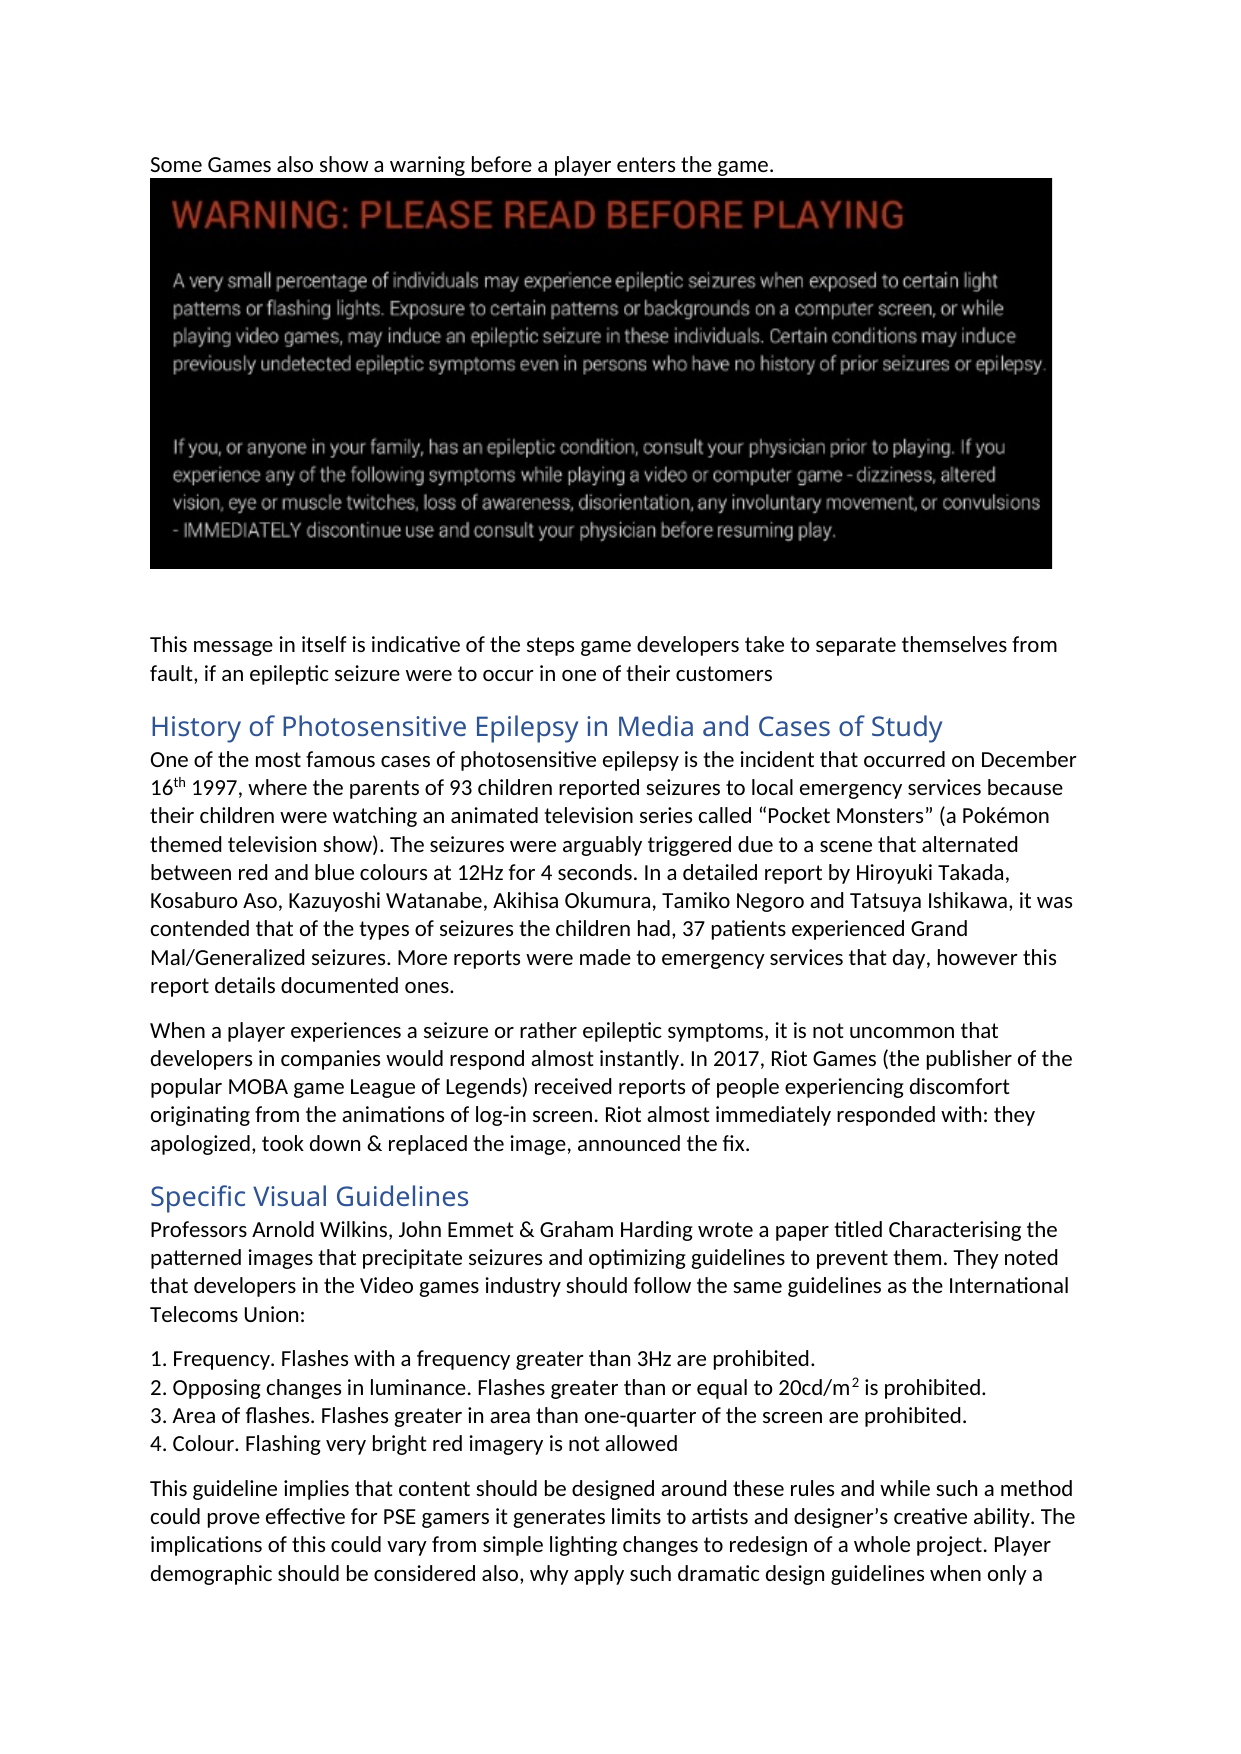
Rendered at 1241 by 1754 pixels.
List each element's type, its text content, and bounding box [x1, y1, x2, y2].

text One of the most famous cases of photosensitive epilepsy is the incident that occurred on December 16th 1997, where the parents of 93 children reported seizures to local emergency services because their children were watching an animated television series called “Pocket Monsters” (a Pokémon themed television show). The seizures were arguably triggered due to a scene that alternated between red and blue colours at 12Hz for 4 seconds. In a detailed report by Hiroyuki Takada, Kosaburo Aso, Kazuyoshi Watanabe, Akihisa Okumura, Tamiko Negoro and Tatsuya Ishikawa, it was contended that of the types of seizures the children had, 37 patients experienced Grand Mal/Generalized seizures. More reports were made to emergency services that day, however this report details documented ones. [150, 745, 1090, 999]
text Professors Arnold Wilkins, John Emmet & Graham Harding wrote a paper titled Characterising the patterned images that precipitate seizures and optimizing guidelines to prevent them. They noted that developers in the Video games industry should follow the same guidelines as the International Telecoms Union: [150, 1215, 1090, 1328]
text This guideline implies that content should be designed around these rules and while such a method could prove effective for PSE gamers it generates limits to artists and designer’s creative ability. The implications of this could vary from simple lighting changes to redesign of a whole project. Player demographic should be considered also, why apply such dramatic design guidelines when only a [150, 1474, 1090, 1587]
subtitle History of Photosensitive Epilepsy in Media and Cases of Study [150, 708, 1090, 745]
text Some Games also show a warning before a player enters the game. [150, 150, 1090, 569]
text 1. Frequency. Flashes with a frequency greater than 3Hz are prohibited. 2. Opposing changes in luminance. Flashes greater than or equal to 20cd/m2 is prohibited. 3. Area of flashes. Flashes greater in area than one-quarter of the screen are prohibited. 4. Colour. Flashing very bright red imagery is not allowed [150, 1344, 1090, 1457]
subtitle Specific Visual Guidelines [150, 1178, 1090, 1215]
text This message in itself is indicative of the steps game developers take to separate themselves from fault, if an epileptic seizure were to occur in one of their customers [150, 631, 1090, 687]
text When a player experiences a seizure or rather epileptic symptoms, it is not uncommon that developers in companies would respond almost instantly. In 2017, Riot Games (the publisher of the popular MOBA game League of Legends) received reports of people experiencing discomfort originating from the animations of log-in screen. Riot almost immediately responded with: they apologized, took down & replaced the image, announced the fix. [150, 1016, 1090, 1157]
